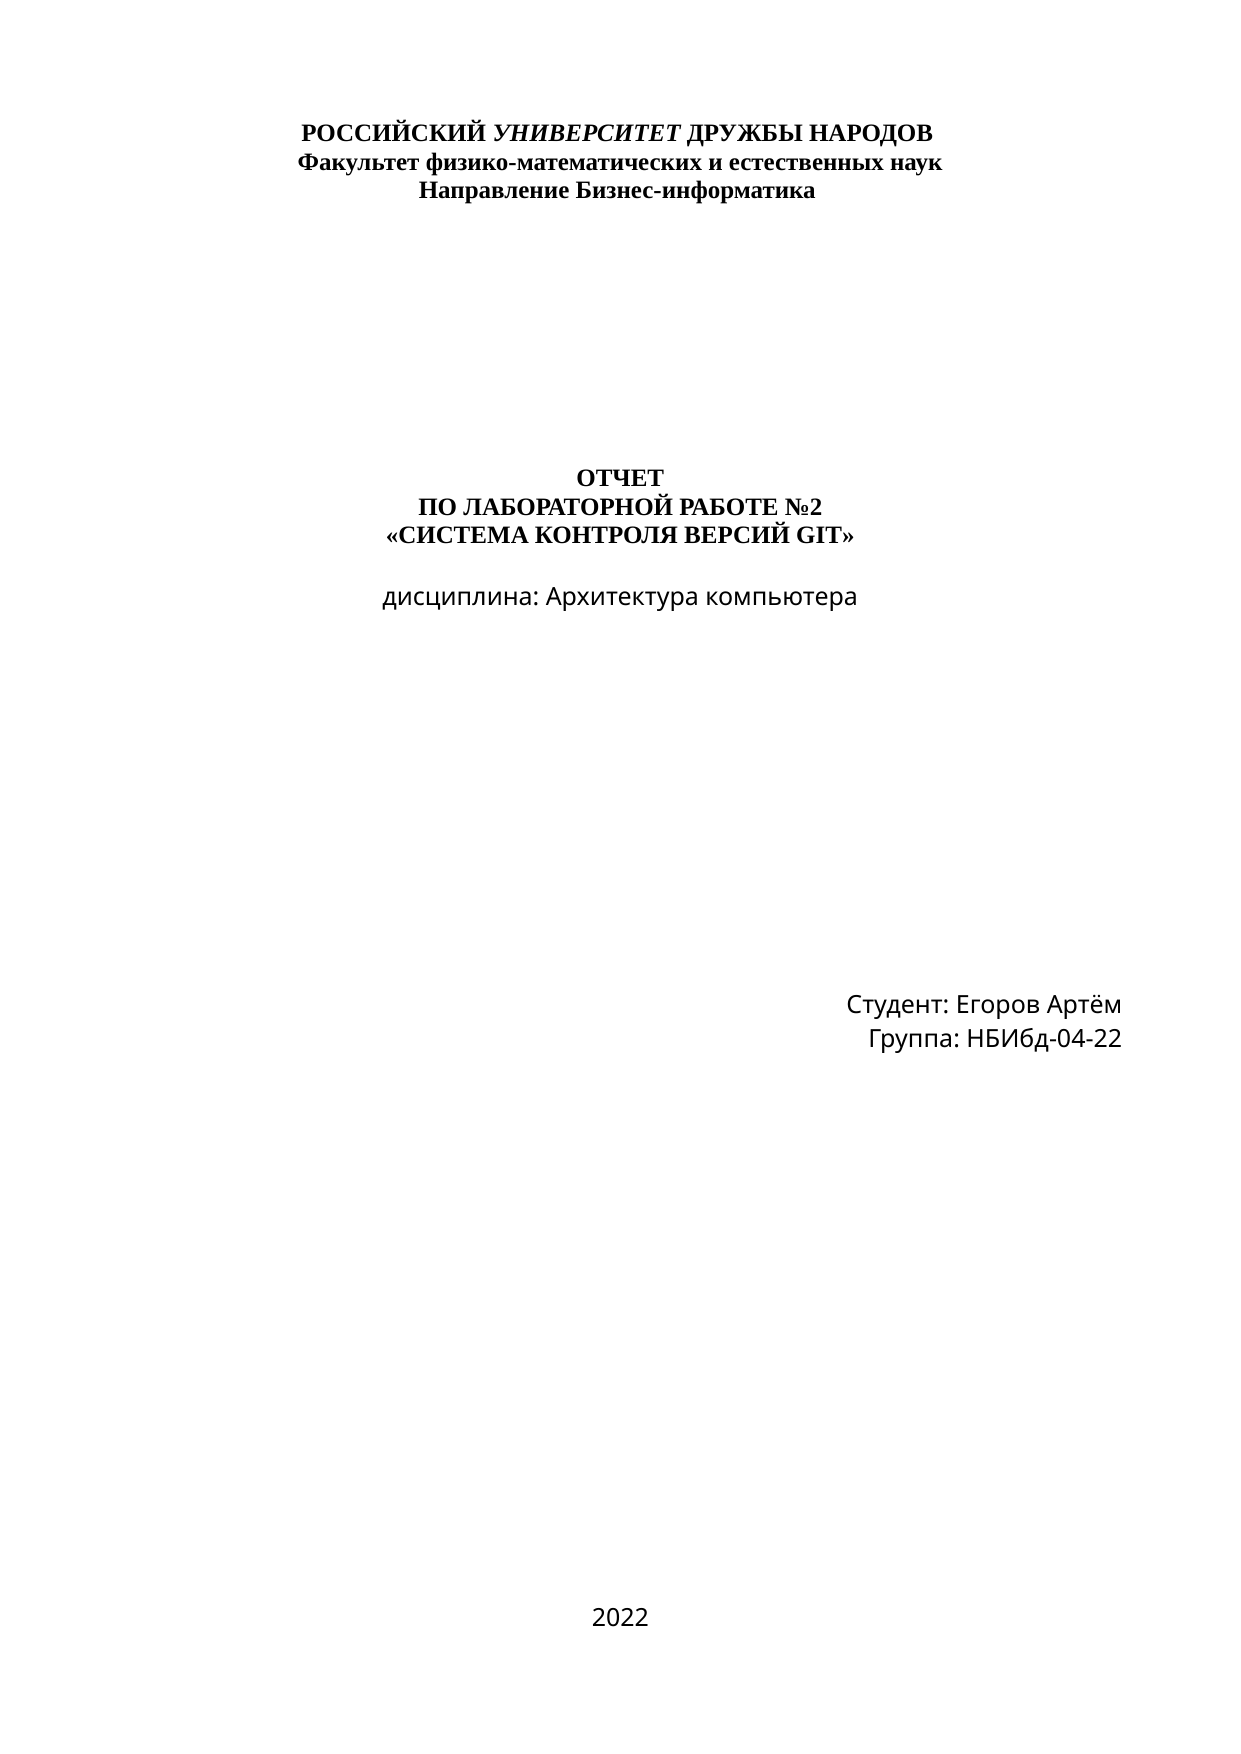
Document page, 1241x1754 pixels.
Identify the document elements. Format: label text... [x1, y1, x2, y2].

text 2022 [118, 1600, 1122, 1634]
text Группа: НБИбд-04-22 [118, 1021, 1122, 1055]
text дисциплина: Архитектура компьютера [118, 578, 1122, 612]
text ОТЧЕТ [118, 463, 1122, 492]
text РОССИЙСКИЙ УНИВЕРСИТЕТ ДРУЖБЫ НАРОДОВ [118, 118, 1122, 147]
text «СИСТЕМА КОНТРОЛЯ ВЕРСИЙ GIT» [118, 521, 1122, 549]
text ПО ЛАБОРАТОРНОЙ РАБОТЕ №2 [118, 492, 1122, 521]
text Направление Бизнес-информатика [118, 176, 1122, 204]
text Факультет физико-математических и естественных наук [118, 147, 1122, 176]
text Студент: Егоров Артём [118, 987, 1122, 1021]
